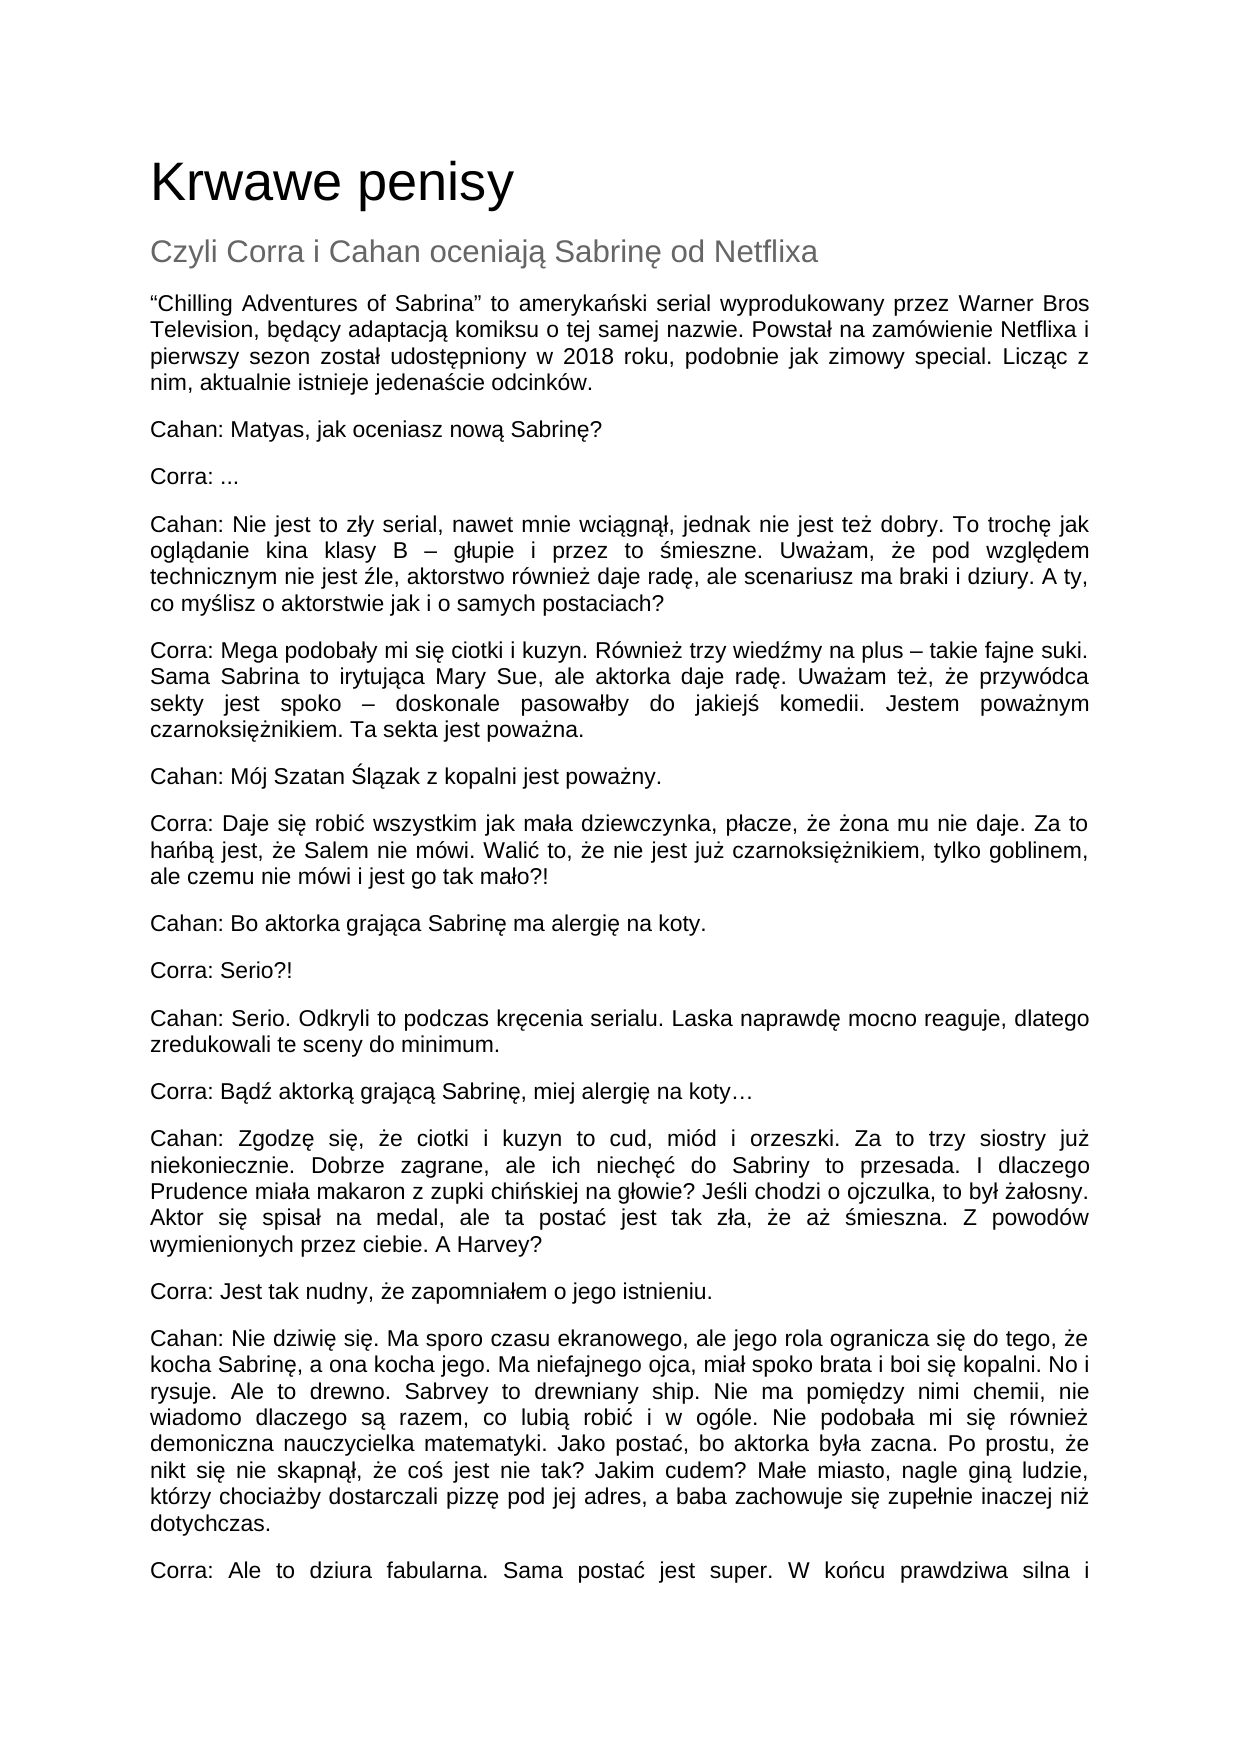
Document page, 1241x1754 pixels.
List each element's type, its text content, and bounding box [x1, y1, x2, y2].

text Cahan: Zgodzę się, że ciotki i kuzyn to cud, miód i orzeszki. Za to trzy siostry już niekoniecznie. Dobrze zagrane, ale ich niechęć do Sabriny to przesada. I dlaczego Prudence miała makaron z zupki chińskiej na głowie? Jeśli chodzi o ojczulka, to był żałosny. Aktor się spisał na medal, ale ta postać jest tak zła, że aż śmieszna. Z powodów wymienionych przez ciebie. A Harvey? [150, 1125, 1090, 1257]
text Corra: Daje się robić wszystkim jak mała dziewczynka, płacze, że żona mu nie daje. Za to hańbą jest, że Salem nie mówi. Walić to, że nie jest już czarnoksiężnikiem, tylko goblinem, ale czemu nie mówi i jest go tak mało?! [150, 810, 1090, 889]
text Corra: ... [150, 463, 1090, 490]
text Corra: Serio?! [150, 957, 1090, 984]
text Corra: Mega podobały mi się ciotki i kuzyn. Również trzy wiedźmy na plus – takie fajne suki. Sama Sabrina to irytująca Mary Sue, ale aktorka daje radę. Uważam też, że przywódca sekty jest spoko – doskonale pasowałby do jakiejś komedii. Jestem poważnym czarnoksiężnikiem. Ta sekta jest poważna. [150, 637, 1090, 742]
text Corra: Ale to dziura fabularna. Sama postać jest super. W końcu prawdziwa silna i [150, 1557, 1090, 1583]
text Cahan: Nie dziwię się. Ma sporo czasu ekranowego, ale jego rola ogranicza się do tego, że kocha Sabrinę, a ona kocha jego. Ma niefajnego ojca, miał spoko brata i boi się kopalni. No i rysuje. Ale to drewno. Sabrvey to drewniany ship. Nie ma pomiędzy nimi chemii, nie wiadomo dlaczego są razem, co lubią robić i w ogóle. Nie podobała mi się również demoniczna nauczycielka matematyki. Jako postać, bo aktorka była zacna. Po prostu, że nikt się nie skapnął, że coś jest nie tak? Jakim cudem? Małe miasto, nagle giną ludzie, którzy chociażby dostarczali pizzę pod jej adres, a baba zachowuje się zupełnie inaczej niż dotychczas. [150, 1325, 1090, 1536]
text “Chilling Adventures of Sabrina” to amerykański serial wyprodukowany przez Warner Bros Television, będący adaptacją komiksu o tej samej nazwie. Powstał na zamówienie Netflixa i pierwszy sezon został udostępniony w 2018 roku, podobnie jak zimowy special. Licząc z nim, aktualnie istnieje jedenaście odcinków. [150, 290, 1090, 395]
text Cahan: Bo aktorka grająca Sabrinę ma alergię na koty. [150, 910, 1090, 936]
text Cahan: Nie jest to zły serial, nawet mnie wciągnął, jednak nie jest też dobry. To trochę jak oglądanie kina klasy B – głupie i przez to śmieszne. Uważam, że pod względem technicznym nie jest źle, aktorstwo również daje radę, ale scenariusz ma braki i dziury. A ty, co myślisz o aktorstwie jak i o samych postaciach? [150, 511, 1090, 616]
text Cahan: Mój Szatan Ślązak z kopalni jest poważny. [150, 763, 1090, 789]
text Cahan: Matyas, jak oceniasz nową Sabrinę? [150, 416, 1090, 442]
text Corra: Bądź aktorką grającą Sabrinę, miej alergię na koty… [150, 1078, 1090, 1104]
text Cahan: Serio. Odkryli to podczas kręcenia serialu. Laska naprawdę mocno reaguje, dlatego zredukowali te sceny do minimum. [150, 1004, 1090, 1057]
text Corra: Jest tak nudny, że zapomniałem o jego istnieniu. [150, 1278, 1090, 1304]
subtitle Czyli Corra i Cahan oceniają Sabrinę od Netflixa [150, 233, 1090, 269]
title Krwawe penisy [150, 150, 1090, 212]
